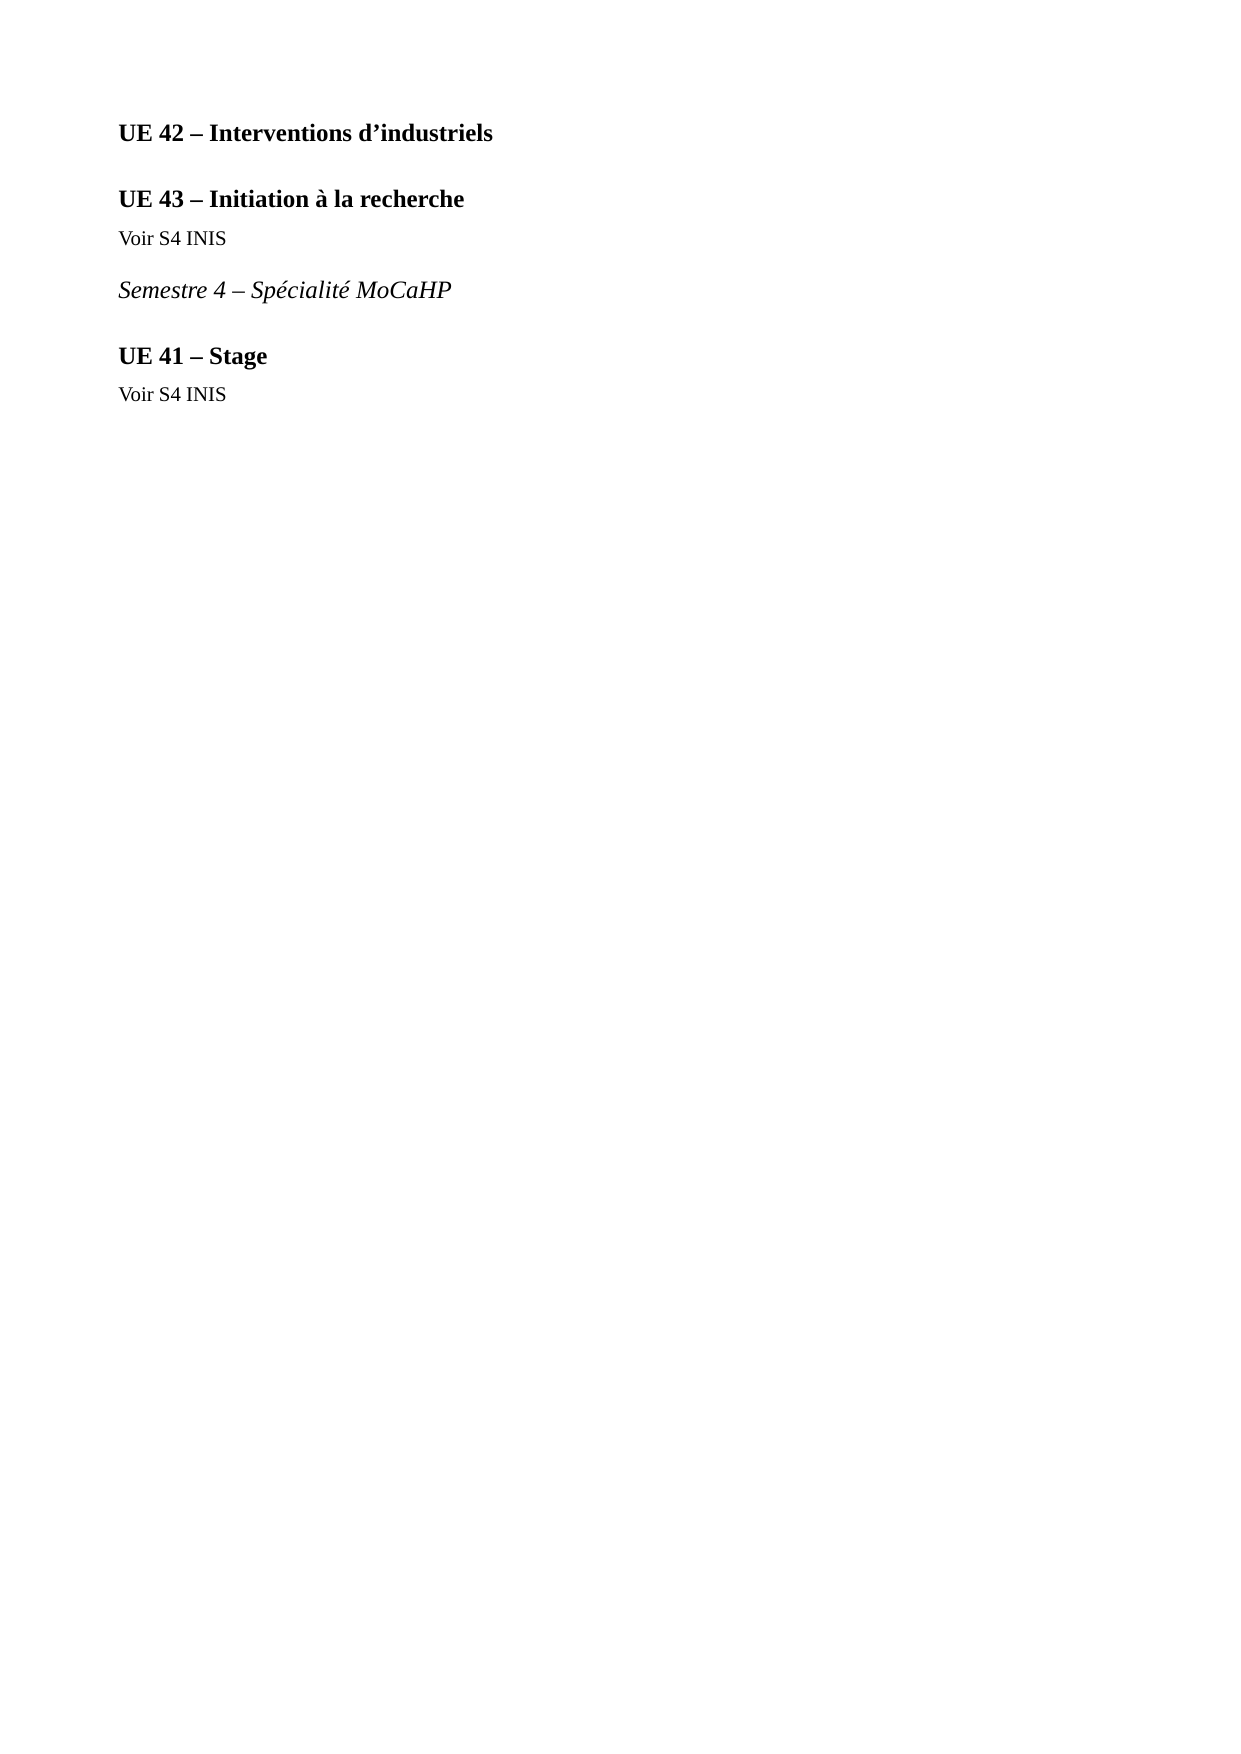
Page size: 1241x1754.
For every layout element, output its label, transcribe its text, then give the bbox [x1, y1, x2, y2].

subtitle Semestre 4 – Spécialité MoCaHP [118, 275, 1122, 303]
text Voir S4 INIS [118, 226, 1122, 250]
text Voir S4 INIS [118, 382, 1122, 406]
subtitle UE 41 – Stage [118, 341, 1122, 370]
subtitle UE 43 – Initiation à la recherche [118, 184, 1122, 213]
subtitle UE 42 – Interventions d’industriels [118, 118, 1122, 147]
